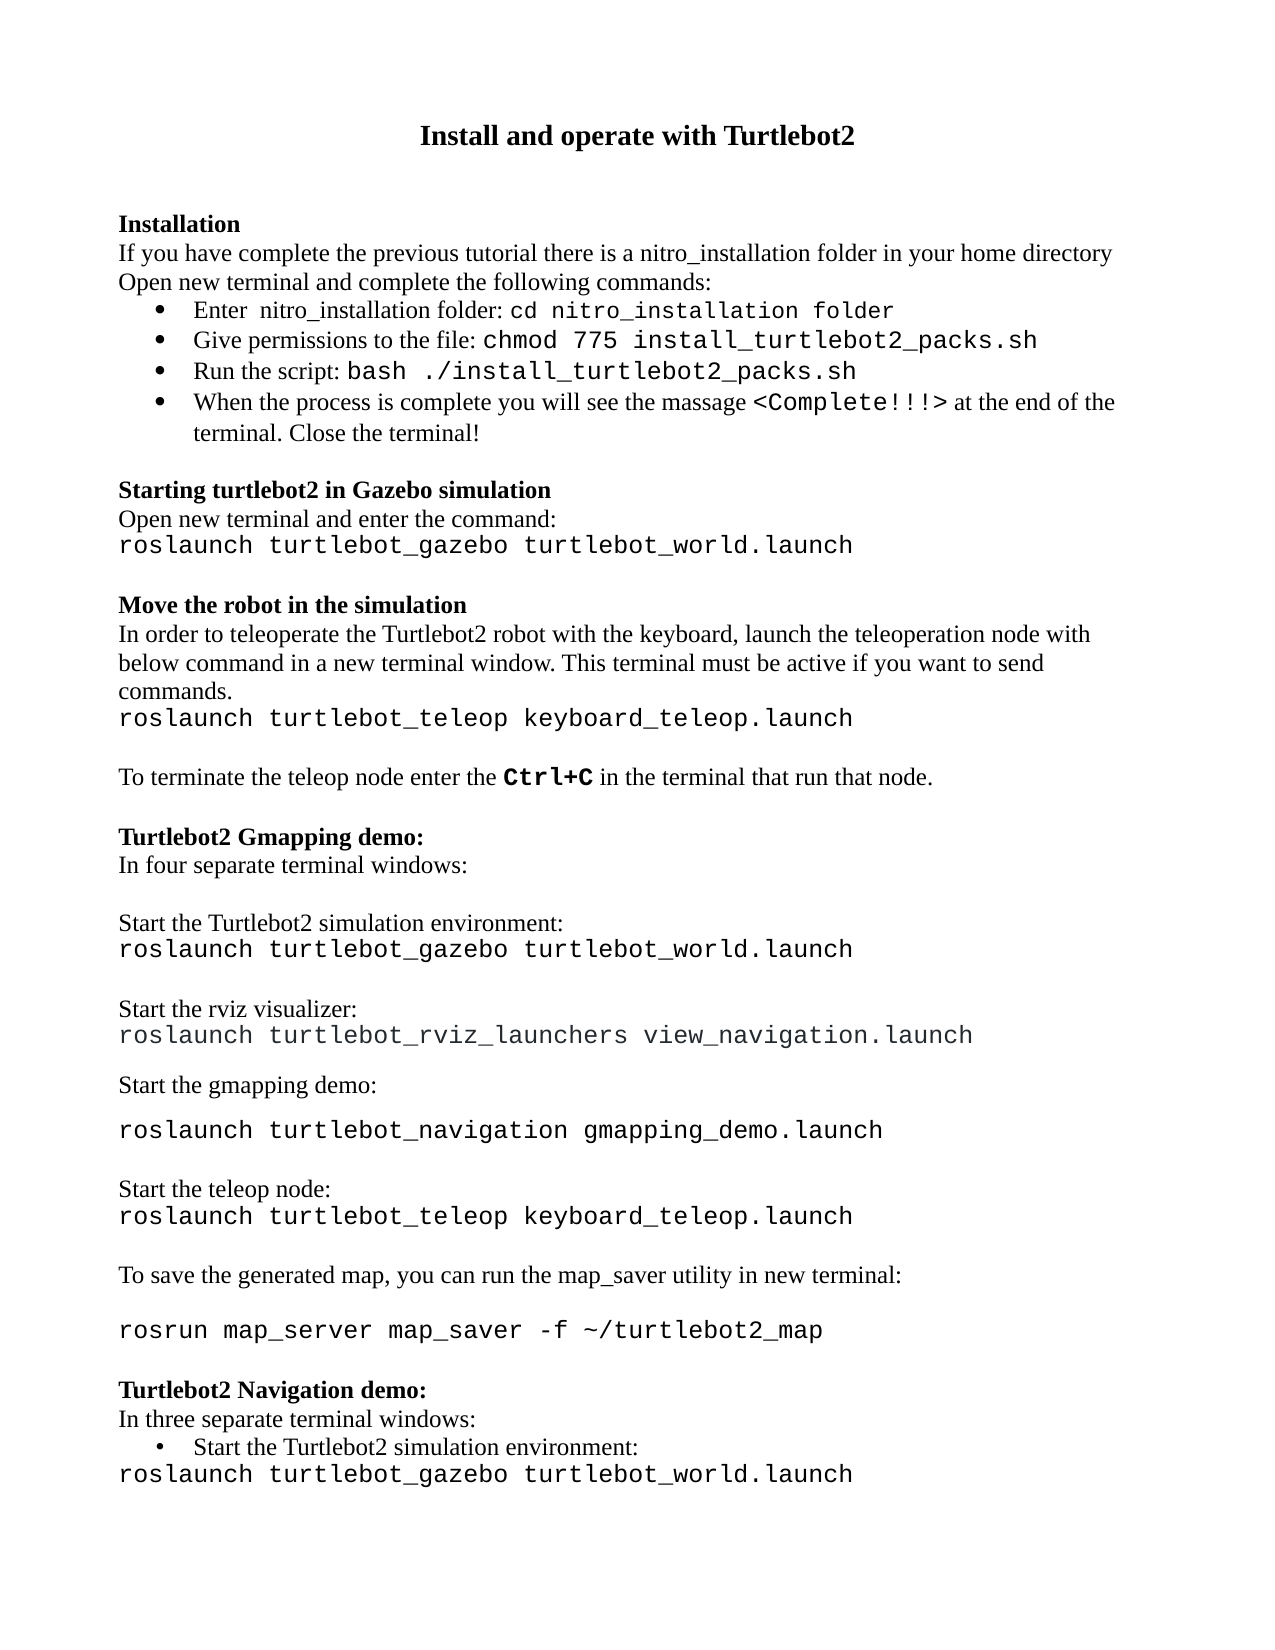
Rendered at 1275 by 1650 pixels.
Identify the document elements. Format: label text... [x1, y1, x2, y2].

text In order to teleoperate the Turtlebot2 robot with the keyboard, launch the teleoperation node with below command in a new terminal window. This terminal must be active if you want to send commands. [118, 619, 1157, 705]
text Open new terminal and complete the following commands: [118, 267, 1157, 295]
text roslaunch turtlebot_rviz_launchers view_navigation.launch [118, 1023, 1157, 1051]
list Enter nitro_installation folder: cd nitro_installation folder [156, 295, 1157, 326]
list Run the script: bash ./install_turtlebot2_packs.sh [156, 356, 1157, 387]
text roslaunch turtlebot_gazebo turtlebot_world.launch [118, 937, 1157, 965]
text Installation [118, 209, 1157, 238]
text In four separate terminal windows: [118, 851, 1157, 879]
text If you have complete the previous tutorial there is a nitro_installation folder in your home directory [118, 238, 1157, 267]
text roslaunch turtlebot_gazebo turtlebot_world.launch [118, 1461, 1157, 1489]
text Start the gmapping demo: [118, 1070, 1157, 1098]
text Starting turtlebot2 in Gazebo simulation [118, 476, 1157, 504]
text Turtlebot2 Gmapping demo: [118, 822, 1157, 851]
text roslaunch turtlebot_teleop keyboard_teleop.launch [118, 1203, 1157, 1232]
text roslaunch turtlebot_teleop keyboard_teleop.launch [118, 705, 1157, 733]
text To save the generated map, you can run the map_saver utility in new terminal: [118, 1260, 1157, 1289]
text Open new terminal and enter the command: [118, 504, 1157, 533]
text Start the rviz visualizer: [118, 994, 1157, 1023]
text Install and operate with Turtlebot2 [118, 118, 1157, 152]
text rosrun map_server map_saver -f ~/turtlebot2_map [118, 1318, 1157, 1346]
text Move the robot in the simulation [118, 590, 1157, 619]
text roslaunch turtlebot_gazebo turtlebot_world.launch [118, 533, 1157, 561]
text Start the teleop node: [118, 1174, 1157, 1203]
list Start the Turtlebot2 simulation environment: [156, 1432, 1157, 1461]
list Give permissions to the file: chmod 775 install_turtlebot2_packs.sh [156, 326, 1157, 356]
text To terminate the teleop node enter the Ctrl+C in the terminal that run that node. [118, 762, 1157, 793]
text In three separate terminal windows: [118, 1404, 1157, 1432]
list When the process is complete you will see the massage <Complete!!!> at the end of the terminal. Close the terminal! [156, 387, 1157, 447]
text roslaunch turtlebot_navigation gmapping_demo.launch [118, 1117, 1157, 1146]
text Start the Turtlebot2 simulation environment: [118, 908, 1157, 937]
text Turtlebot2 Navigation demo: [118, 1375, 1157, 1404]
